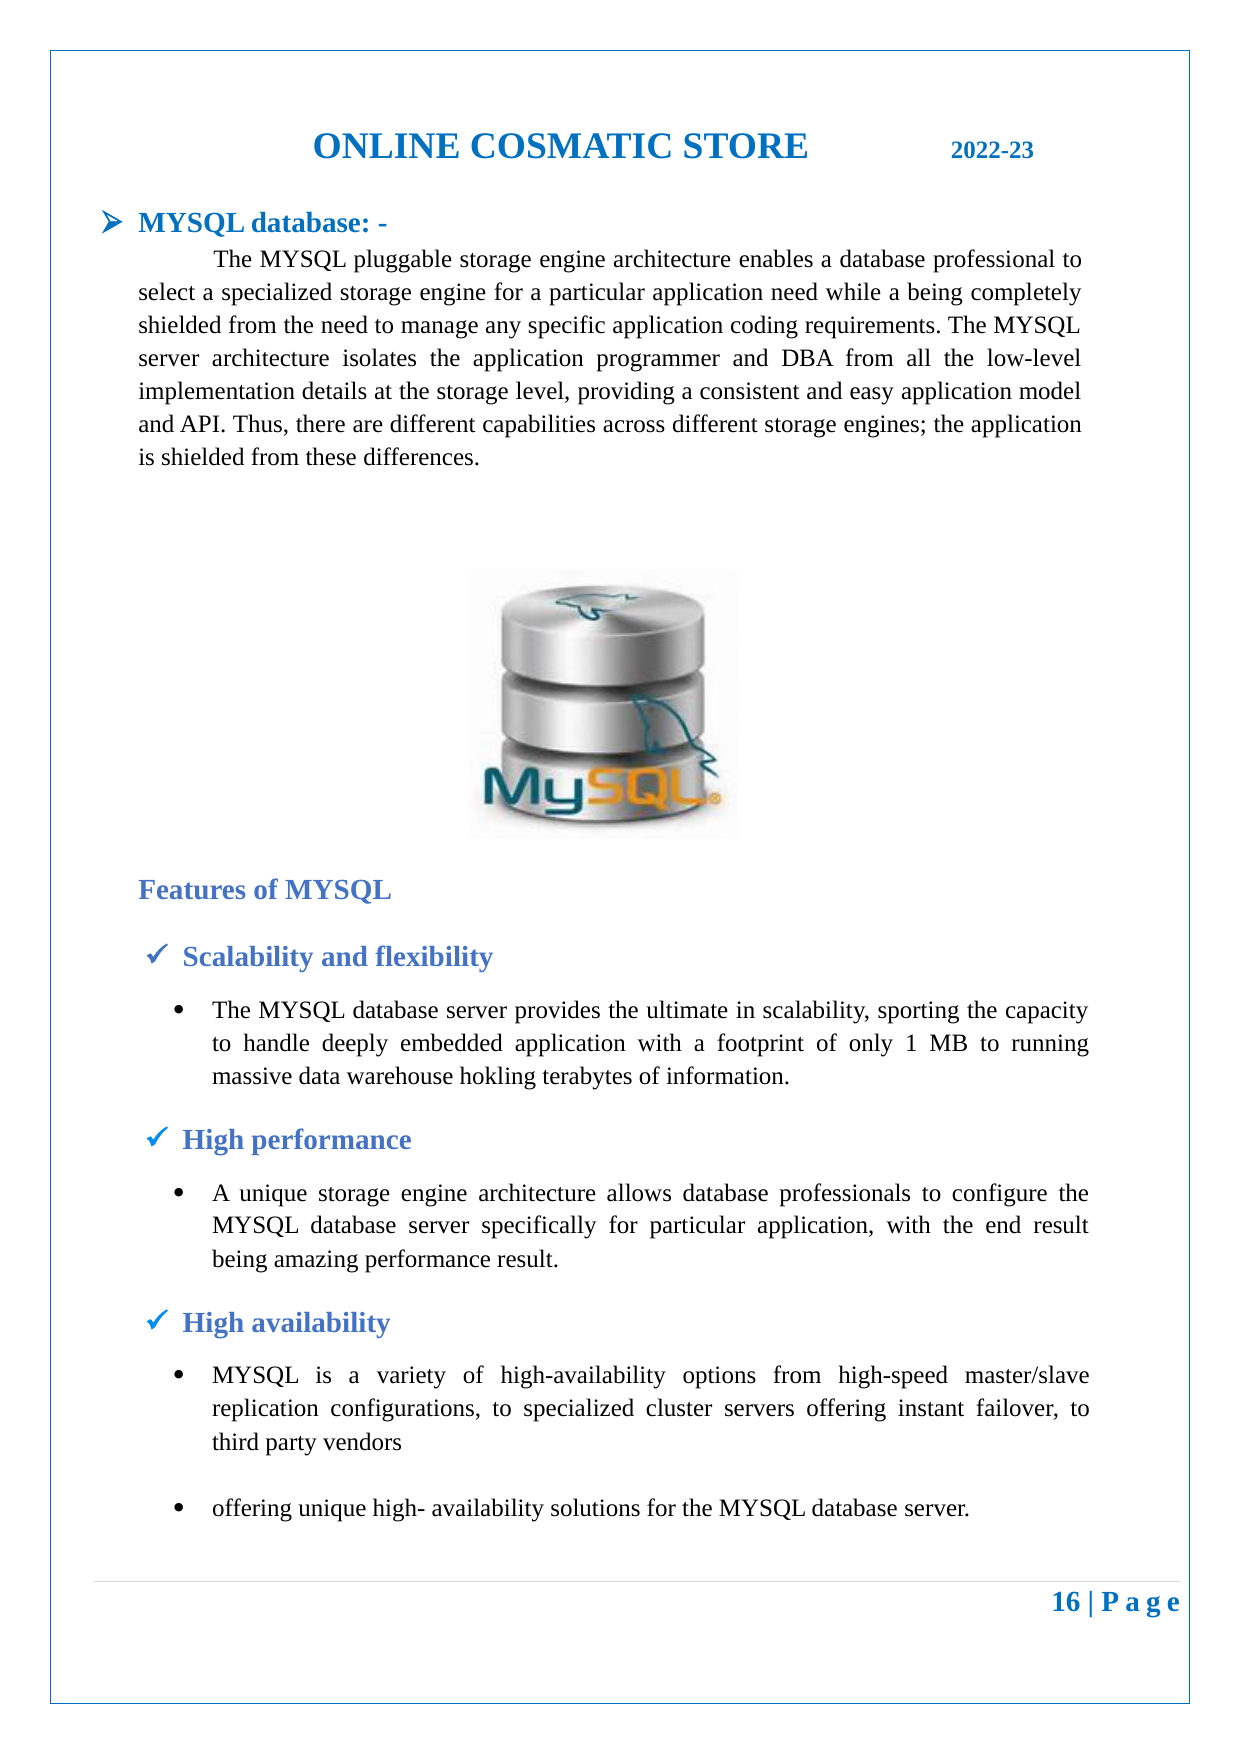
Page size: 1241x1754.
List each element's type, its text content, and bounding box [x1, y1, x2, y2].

list MYSQL is a variety of high-availability options from high-speed master/slave replication configurations, to specialized cluster servers offering instant failover, to third party vendors [174, 1361, 1091, 1455]
subtitle High availability [145, 1305, 1180, 1339]
subtitle Features of MYSQL [138, 872, 1180, 906]
subtitle Scalability and flexibility [145, 939, 1180, 973]
list MYSQL database: - [101, 205, 1180, 239]
list The MYSQL database server provides the ultimate in scalability, sporting the capacity to handle deeply embedded application with a footprint of only 1 MB to running massive data warehouse hokling terabytes of information. [174, 995, 1089, 1089]
list A unique storage engine architecture allows database professionals to configure the MYSQL database server specifically for particular application, with the end result being amazing performance result. [174, 1178, 1090, 1272]
text The MYSQL pluggable storage engine architecture enables a database professional to select a specialized storage engine for a particular application need while a being completely shielded from the need to manage any specific application coding requirements. The MYSQL server architecture isolates the application programmer and DBA from all the low-level implementation details at the storage level, providing a consistent and easy application model and API. Thus, there are different capabilities across different storage engines; the application is shielded from these differences. [138, 244, 1083, 471]
list offering unique high- availability solutions for the MYSQL database server. [174, 1493, 1091, 1521]
subtitle High performance [145, 1122, 1180, 1156]
picture [468, 570, 738, 839]
